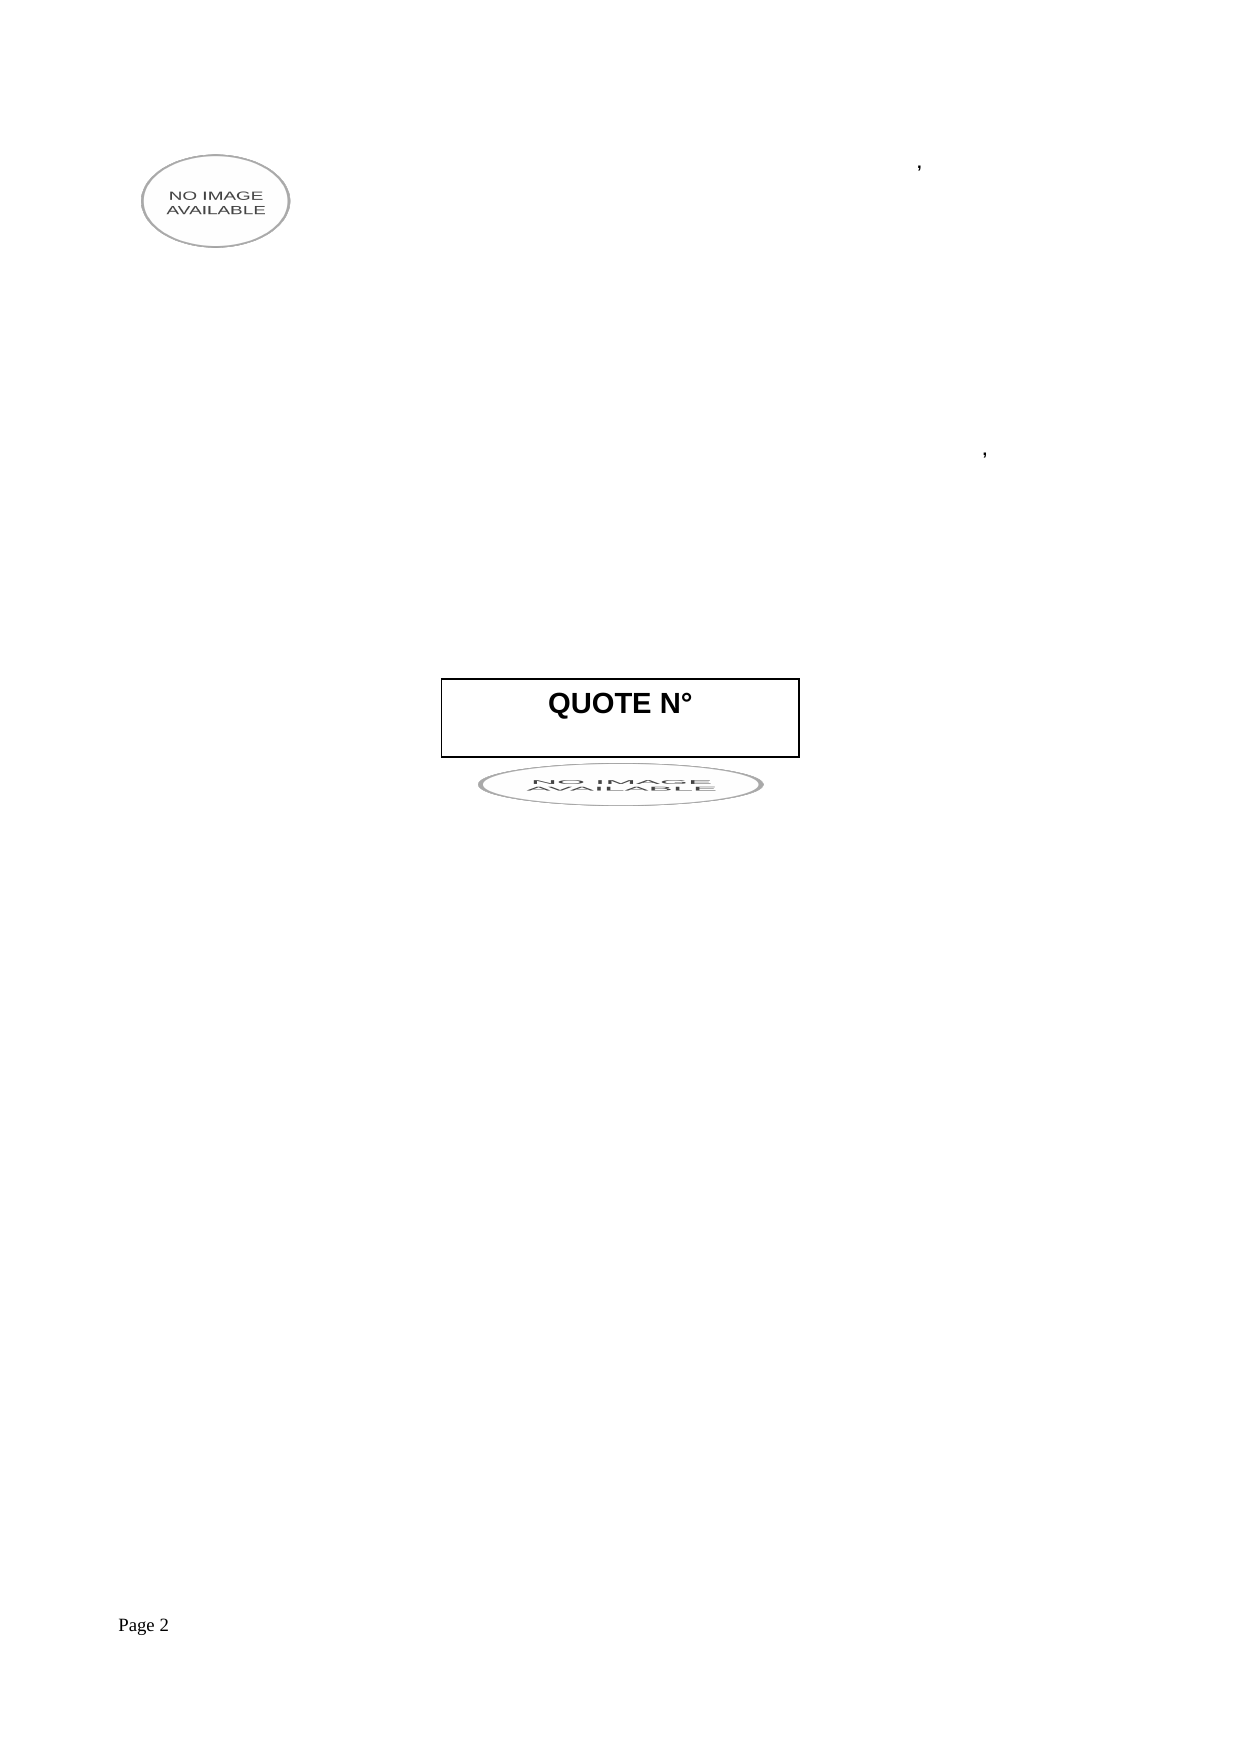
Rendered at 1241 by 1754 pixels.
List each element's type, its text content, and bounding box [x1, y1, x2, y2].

picture [137, 152, 294, 250]
text <@for item QuoteItems> [118, 870, 1122, 899]
text <$item.Product> [118, 928, 1122, 966]
picture [470, 763, 770, 807]
